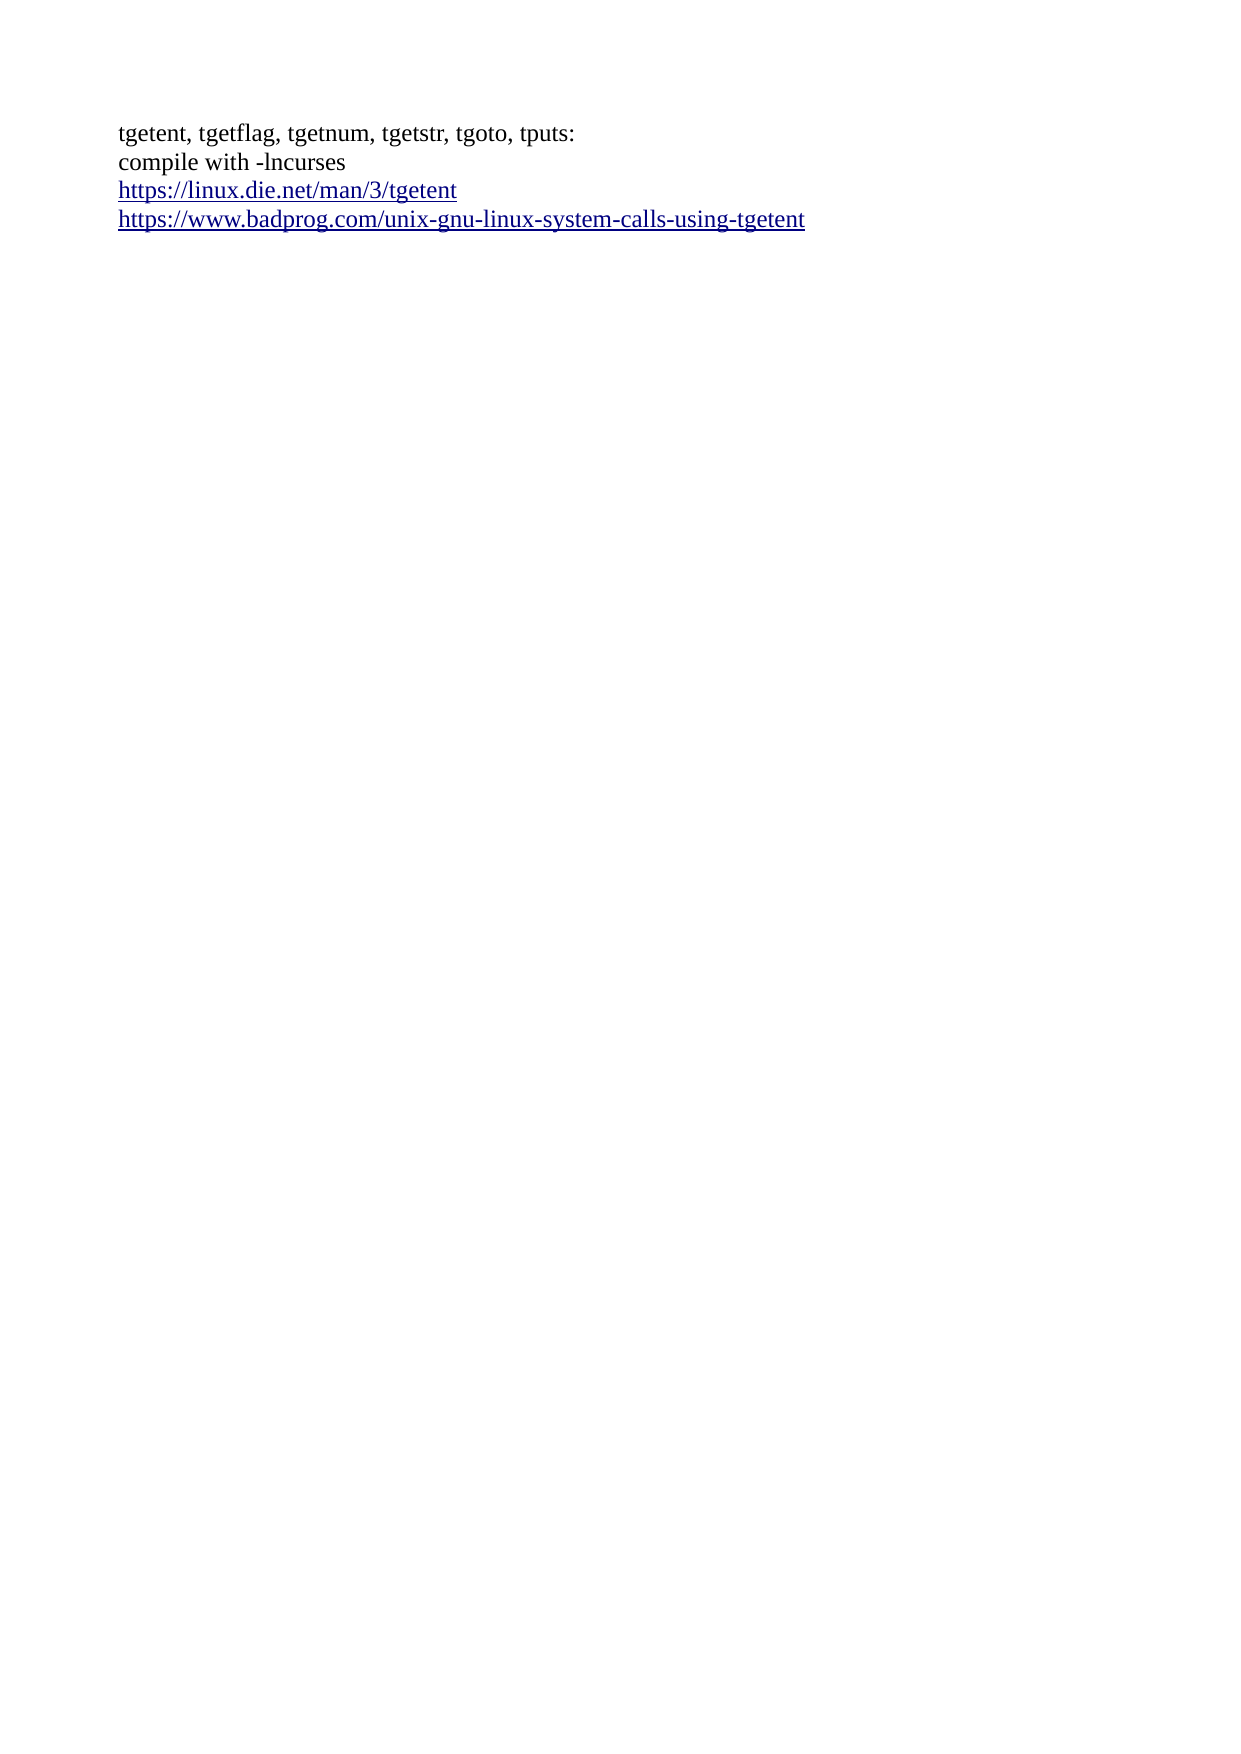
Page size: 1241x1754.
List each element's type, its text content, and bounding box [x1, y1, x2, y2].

text https://linux.die.net/man/3/tgetent [118, 176, 1122, 204]
text https://www.badprog.com/unix-gnu-linux-system-calls-using-tgetent [118, 204, 1122, 233]
text compile with -lncurses [118, 147, 1122, 176]
text tgetent, tgetflag, tgetnum, tgetstr, tgoto, tputs: [118, 118, 1122, 147]
